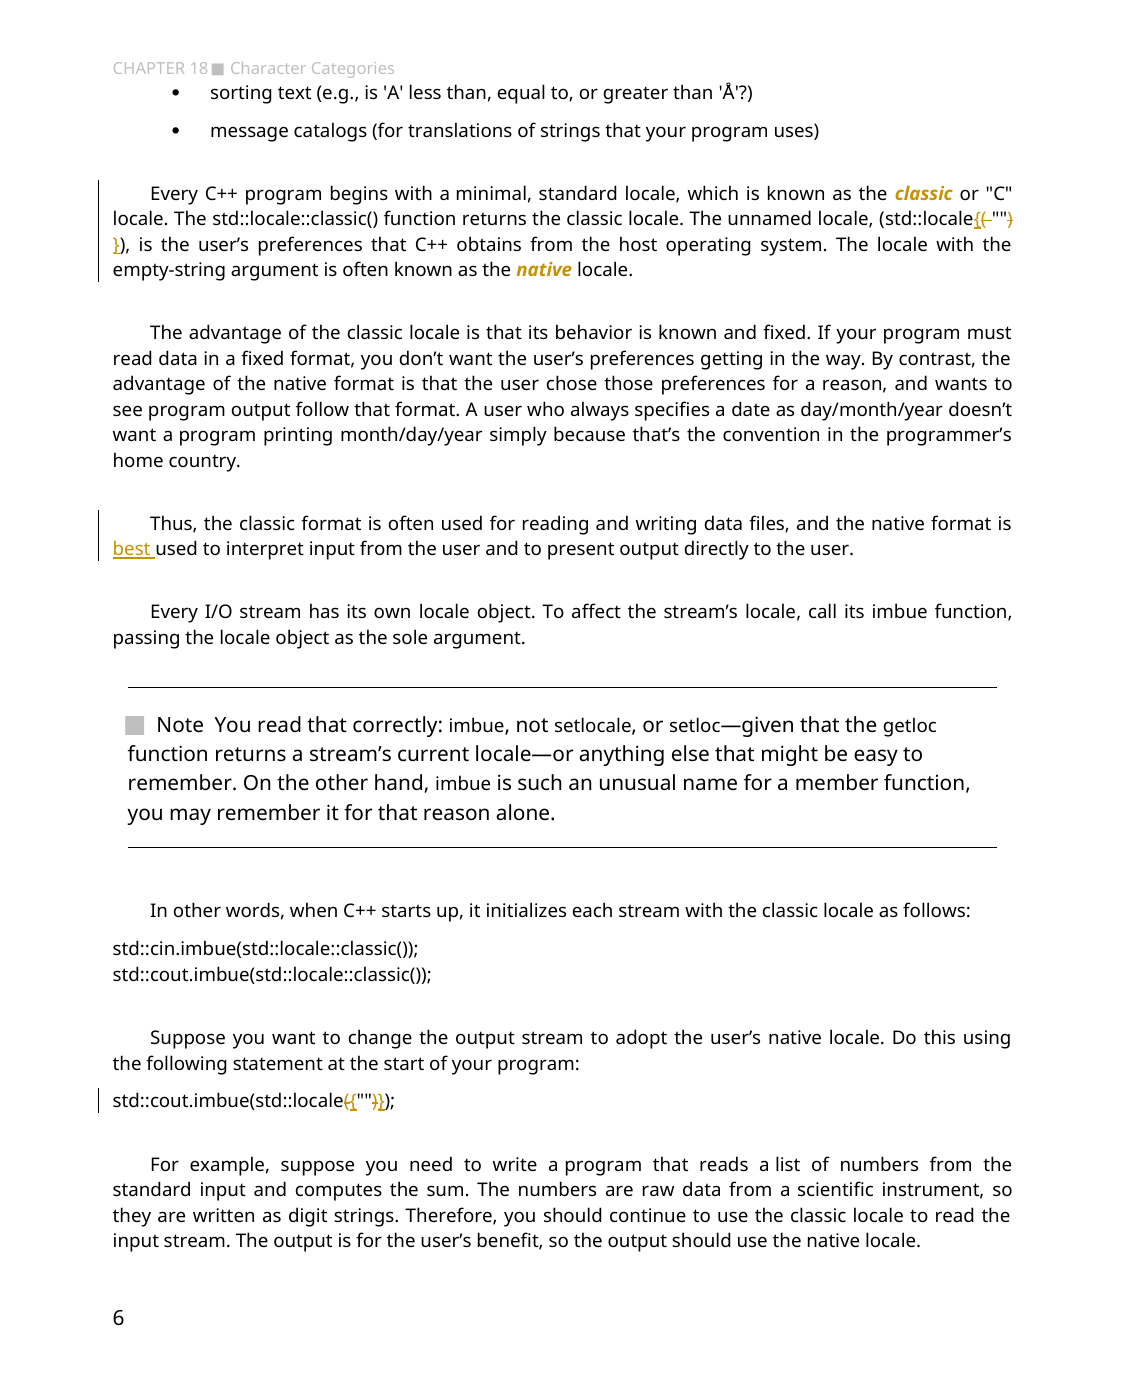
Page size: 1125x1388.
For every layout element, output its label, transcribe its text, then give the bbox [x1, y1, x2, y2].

text Suppose you want to change the output stream to adopt the user’s native locale. Do this using the following statement at the start of your program: [112, 1024, 1012, 1075]
text Thus, the classic format is often used for reading and writing data files, and the native format is best used to interpret input from the user and to present output directly to the user. [112, 510, 1012, 561]
text The advantage of the classic locale is that its behavior is known and fixed. If your program must read data in a fixed format, you don’t want the user’s preferences getting in the way. By contrast, the advantage of the native format is that the user chose those preferences for a reason, and wants to see program output follow that format. A user who always specifies a date as day/month/year doesn’t want a program printing month/day/year simply because that’s the convention in the programmer’s home country. [112, 319, 1012, 473]
text Every I/O stream has its own locale object. To affect the stream’s locale, call its imbue function, passing the locale object as the sole argument. [112, 599, 1012, 650]
text Every C++ program begins with a minimal, standard locale, which is known as the classic or "C" locale. The std::locale::classic() function returns the classic locale. The unnamed locale, (std::locale{""}), is the user’s preferences that C++ obtains from the host operating system. The locale with the empty-string argument is often known as the native locale. [112, 180, 1012, 282]
list message catalogs (for translations of strings that your program uses) [172, 117, 1012, 142]
text std::cout.imbue(std::locale::classic()); [112, 961, 1012, 987]
text std::cout.imbue(std::locale{""}); [112, 1088, 1012, 1113]
text For example, suppose you need to write a program that reads a list of numbers from the standard input and computes the sum. The numbers are raw data from a scientific instrument, so they are written as digit strings. Therefore, you should continue to use the classic locale to read the input stream. The output is for the user’s benefit, so the output should use the native locale. [112, 1151, 1012, 1253]
text Note You read that correctly: imbue, not setlocale, or setloc—given that the getloc function returns a stream’s current locale—or anything else that might be easy to remember. On the other hand, imbue is such an unusual name for a member function, you may remember it for that reason alone. [127, 688, 997, 848]
list sorting text (e.g., is 'A' less than, equal to, or greater than 'Å'?) [172, 79, 1012, 104]
text std::cin.imbue(std::locale::classic()); [112, 936, 1012, 961]
text In other words, when C++ starts up, it initializes each stream with the classic locale as follows: [112, 898, 1012, 923]
